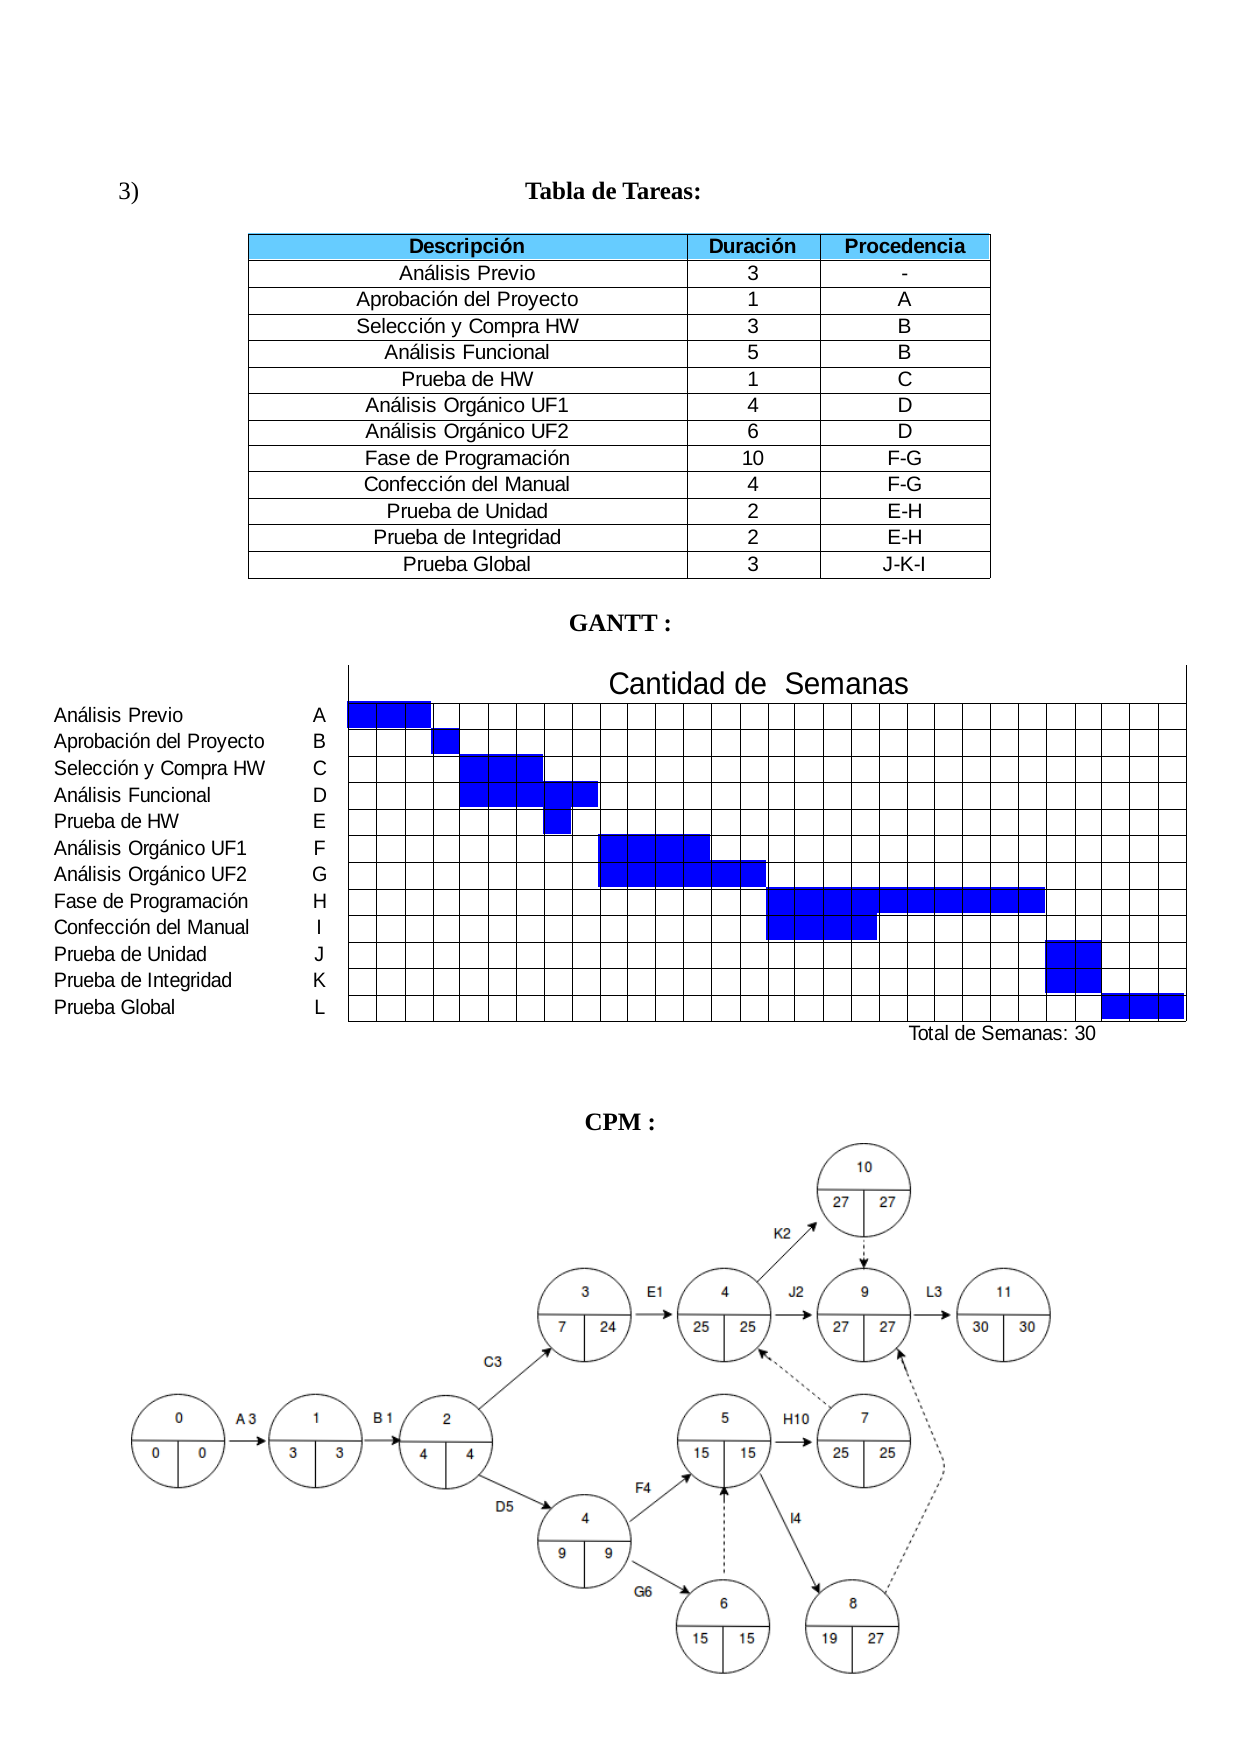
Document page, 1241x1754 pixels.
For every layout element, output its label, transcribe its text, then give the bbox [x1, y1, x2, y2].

text GANTT : [118, 608, 1122, 636]
picture [131, 1143, 1052, 1675]
text 3) Tabla de Tareas: [118, 176, 1122, 205]
text CPM : [118, 1107, 1122, 1136]
